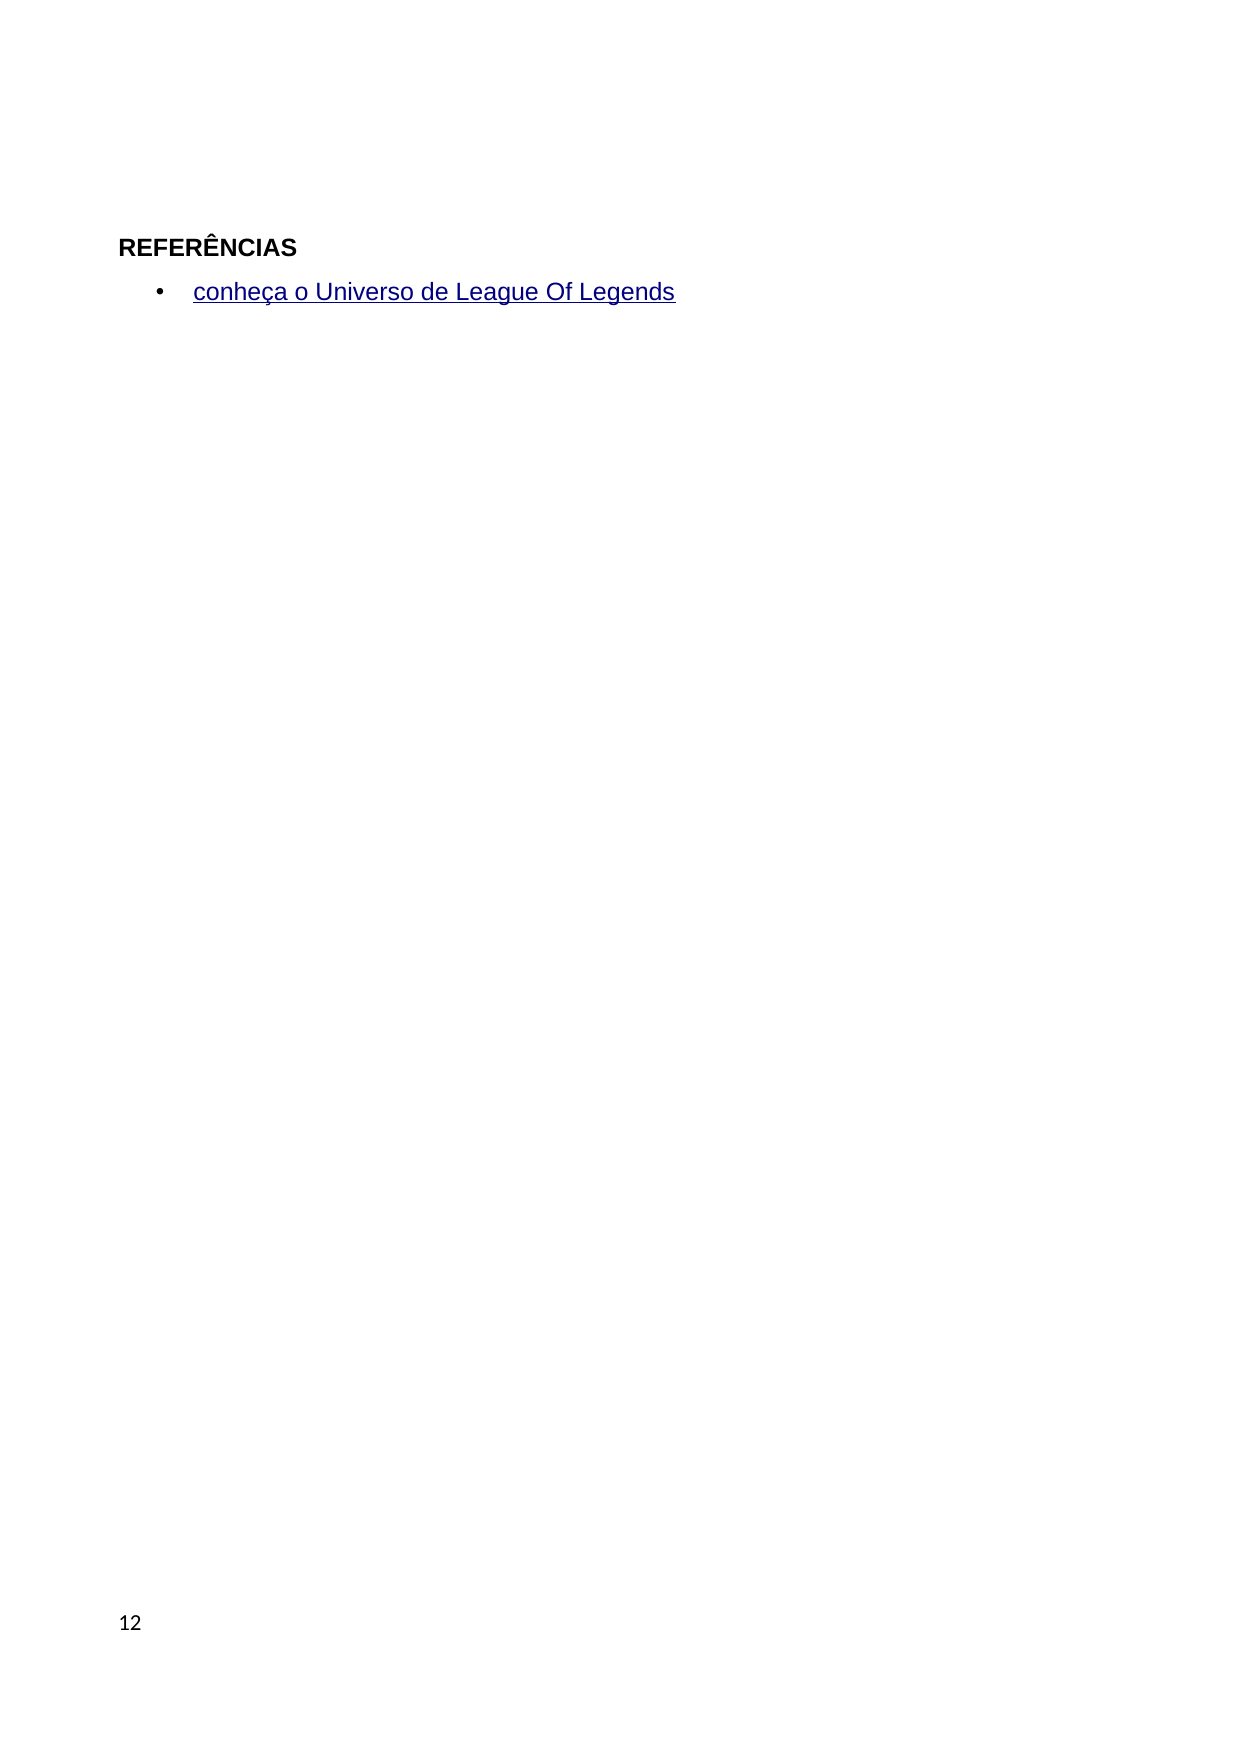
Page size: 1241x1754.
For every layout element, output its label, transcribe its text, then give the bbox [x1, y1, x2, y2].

list conheça o Universo de League Of Legends [156, 277, 1063, 306]
subtitle REFERÊNCIAS [118, 233, 1063, 262]
